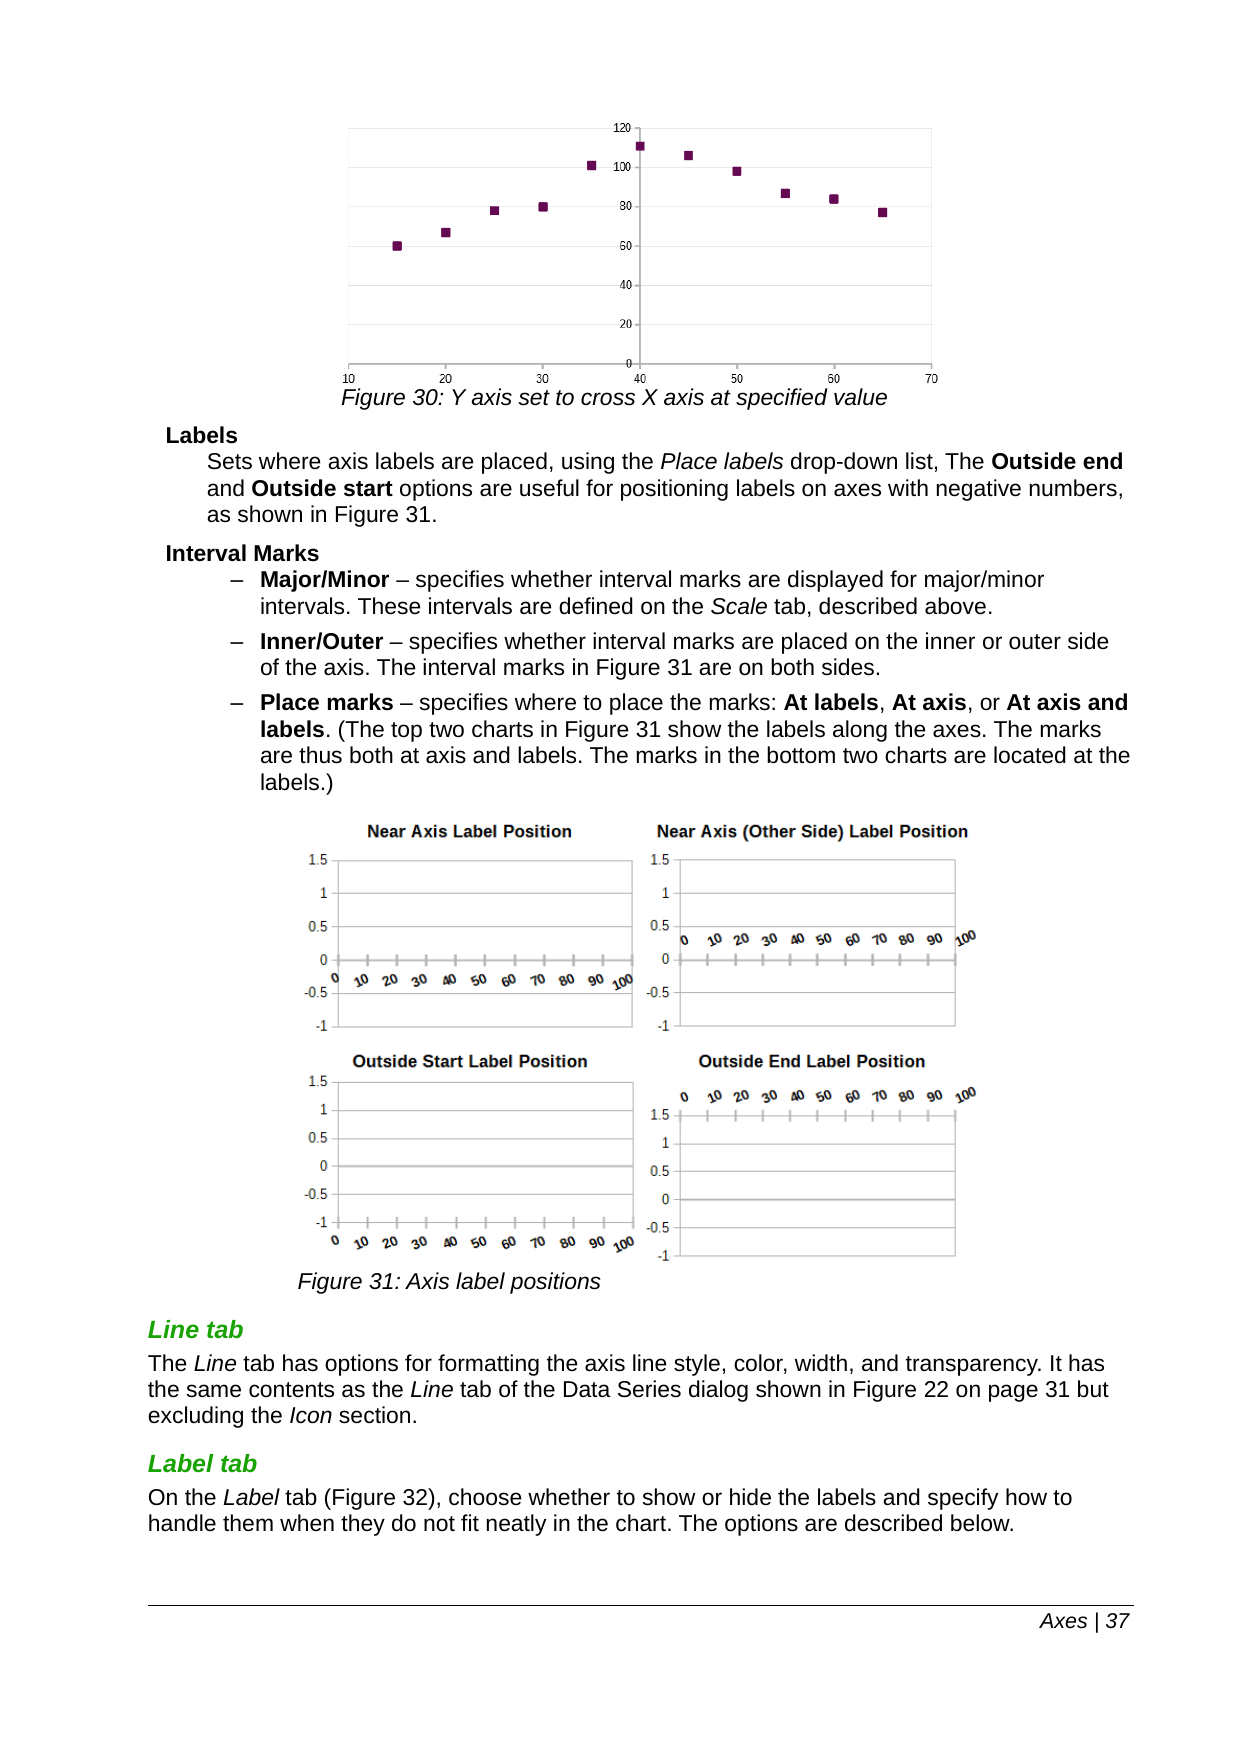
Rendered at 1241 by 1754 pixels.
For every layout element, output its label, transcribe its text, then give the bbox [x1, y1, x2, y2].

subtitle Label tab [148, 1449, 1134, 1478]
text Figure 30: Y axis set to cross X axis at specified value [341, 384, 941, 410]
text Sets where axis labels are placed, using the Place labels drop-down list, The Outside end and Outside start options are useful for positioning labels on axes with negative numbers, as shown in Figure 31. [207, 448, 1134, 527]
picture [297, 806, 985, 1268]
list Inner/Outer – specifies whether interval marks are placed on the inner or outer side of the axis. The interval marks in Figure 31 are on both sides. [230, 628, 1134, 681]
list Place marks – specifies where to place the marks: At labels, At axis, or At axis and labels. (The top two charts in Figure 31 show the labels along the axes. The marks are thus both at axis and labels. The marks in the bottom two charts are located at the labels.) [230, 689, 1134, 795]
text Labels [165, 422, 1134, 448]
text The Line tab has options for formatting the axis line style, color, width, and transparency. It has the same contents as the Line tab of the Data Series dialog shown in Figure 22 on page 31 but excluding the Icon section. [148, 1349, 1134, 1429]
text Figure 31: Axis label positions [297, 1268, 984, 1294]
picture [340, 118, 941, 384]
text Interval Marks [165, 540, 1134, 566]
subtitle Line tab [148, 1315, 1134, 1344]
text On the Label tab (Figure 32), choose whether to show or hide the labels and specify how to handle them when they do not fit neatly in the chart. The options are described below. [148, 1484, 1134, 1537]
list Major/Minor – specifies whether interval marks are displayed for major/minor intervals. These intervals are defined on the Scale tab, described above. [230, 566, 1134, 619]
